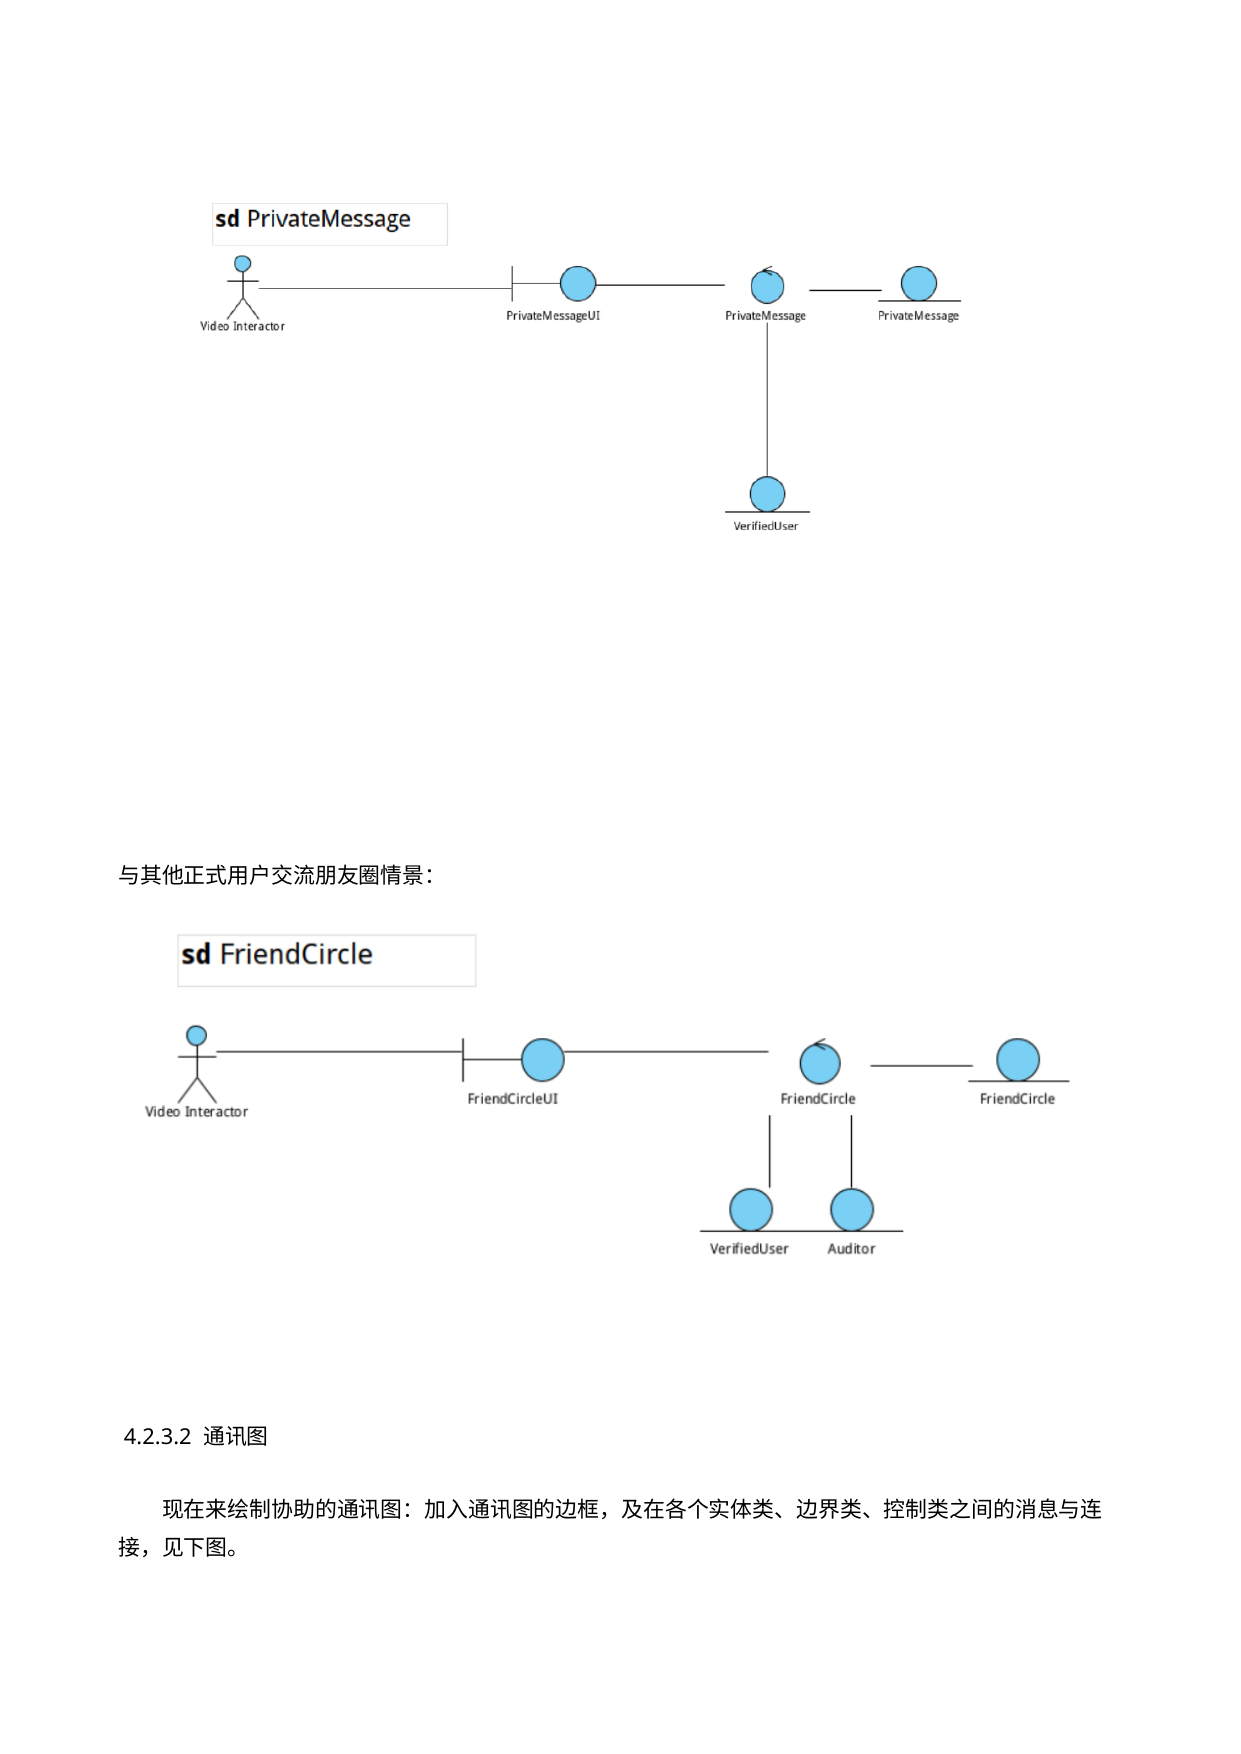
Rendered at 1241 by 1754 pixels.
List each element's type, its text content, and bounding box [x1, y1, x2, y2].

text 与其他正式用户交流朋友圈情景： [118, 858, 1122, 889]
subtitle 通讯图 [118, 1419, 1122, 1451]
picture [118, 187, 1103, 599]
picture [118, 909, 1123, 1317]
text 现在来绘制协助的通讯图：加入通讯图的边框，及在各个实体类、边界类、控制类之间的消息与连接，见下图。 [118, 1492, 1122, 1562]
